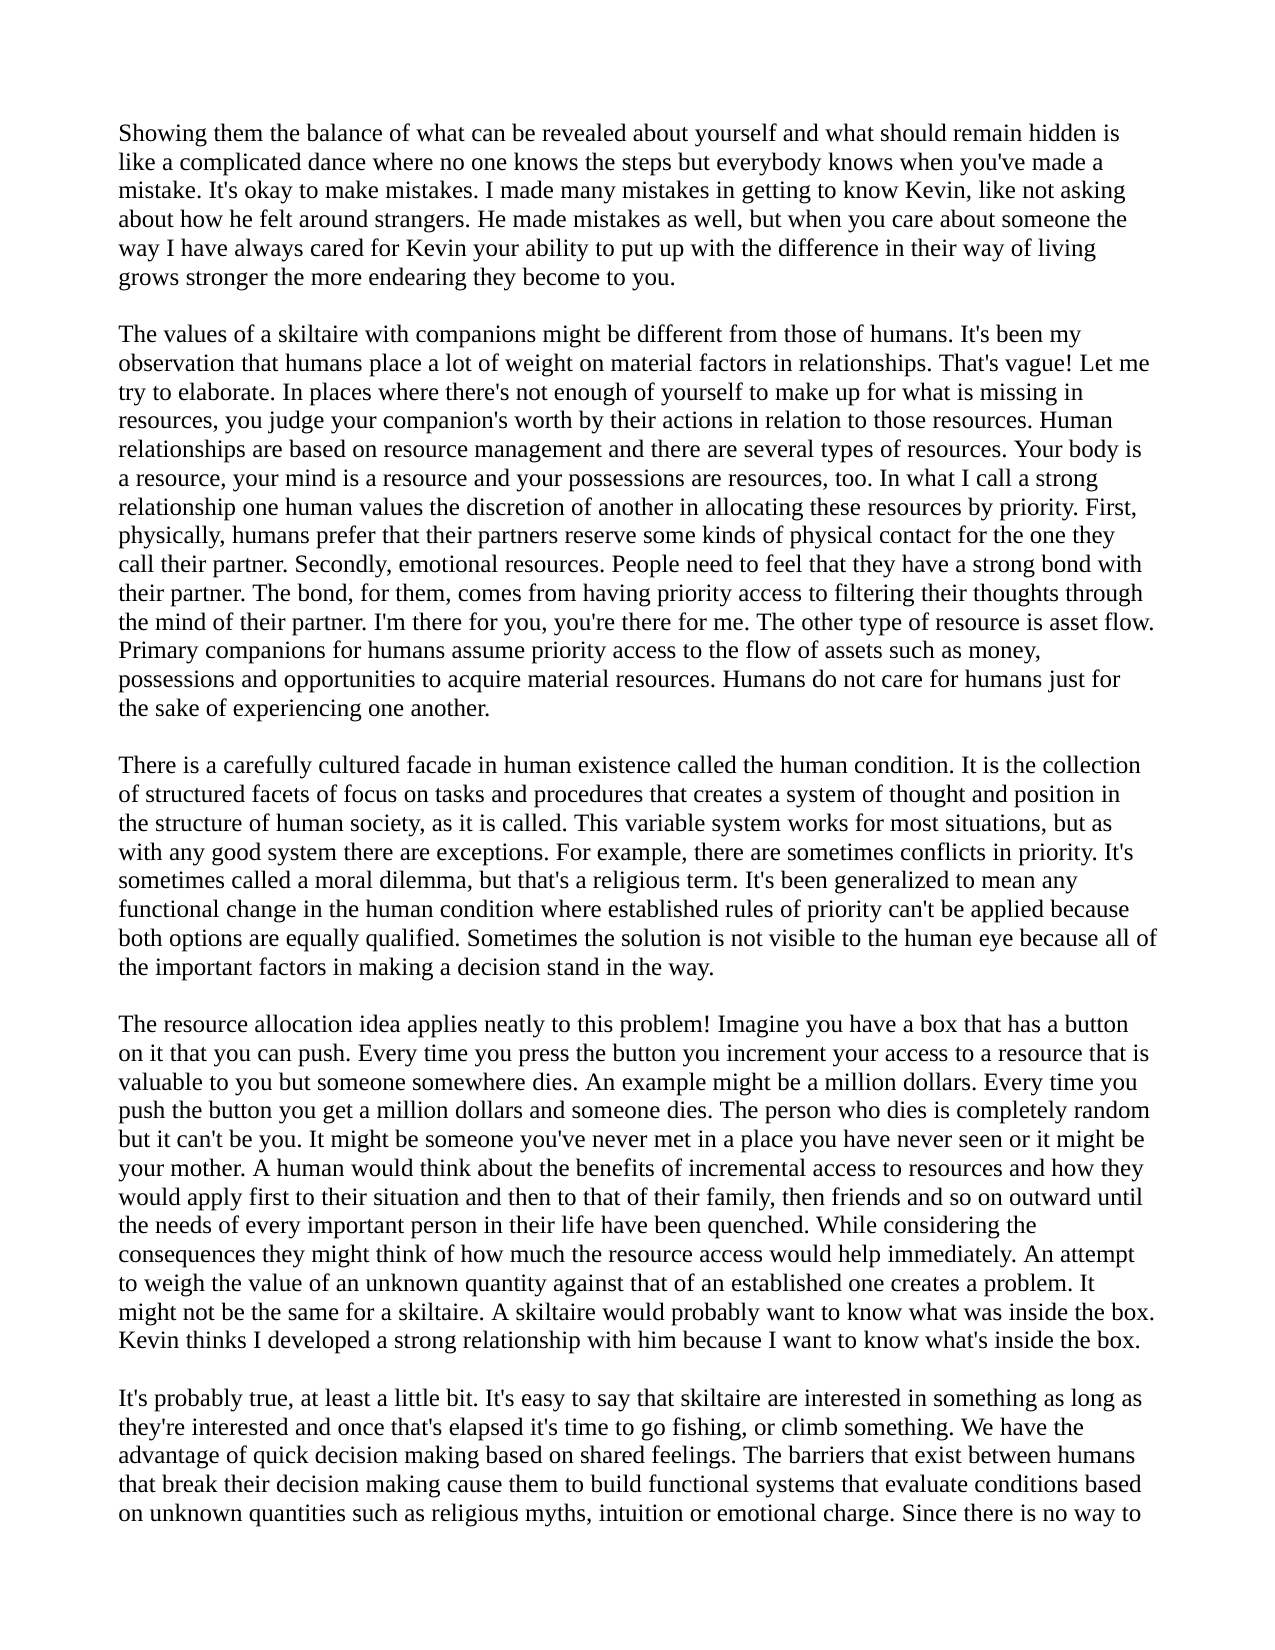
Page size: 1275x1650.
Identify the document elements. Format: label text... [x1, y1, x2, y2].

text Showing them the balance of what can be revealed about yourself and what should remain hidden is like a complicated dance where no one knows the steps but everybody knows when you've made a mistake. It's okay to make mistakes. I made many mistakes in getting to know Kevin, like not asking about how he felt around strangers. He made mistakes as well, but when you care about someone the way I have always cared for Kevin your ability to put up with the difference in their way of living grows stronger the more endearing they become to you. The values of a skiltaire with companions might be different from those of humans. It's been my observation that humans place a lot of weight on material factors in relationships. That's vague! Let me try to elaborate. In places where there's not enough of yourself to make up for what is missing in resources, you judge your companion's worth by their actions in relation to those resources. Human relationships are based on resource management and there are several types of resources. Your body is a resource, your mind is a resource and your possessions are resources, too. In what I call a strong relationship one human values the discretion of another in allocating these resources by priority. First, physically, humans prefer that their partners reserve some kinds of physical contact for the one they call their partner. Secondly, emotional resources. People need to feel that they have a strong bond with their partner. The bond, for them, comes from having priority access to filtering their thoughts through the mind of their partner. I'm there for you, you're there for me. The other type of resource is asset flow. Primary companions for humans assume priority access to the flow of assets such as money, possessions and opportunities to acquire material resources. Humans do not care for humans just for the sake of experiencing one another. There is a carefully cultured facade in human existence called the human condition. It is the collection of structured facets of focus on tasks and procedures that creates a system of thought and position in the structure of human society, as it is called. This variable system works for most situations, but as with any good system there are exceptions. For example, there are sometimes conflicts in priority. It's sometimes called a moral dilemma, but that's a religious term. It's been generalized to mean any functional change in the human condition where established rules of priority can't be applied because both options are equally qualified. Sometimes the solution is not visible to the human eye because all of the important factors in making a decision stand in the way. The resource allocation idea applies neatly to this problem! Imagine you have a box that has a button on it that you can push. Every time you press the button you increment your access to a resource that is valuable to you but someone somewhere dies. An example might be a million dollars. Every time you push the button you get a million dollars and someone dies. The person who dies is completely random but it can't be you. It might be someone you've never met in a place you have never seen or it might be your mother. A human would think about the benefits of incremental access to resources and how they would apply first to their situation and then to that of their family, then friends and so on outward until the needs of every important person in their life have been quenched. While considering the consequences they might think of how much the resource access would help immediately. An attempt to weigh the value of an unknown quantity against that of an established one creates a problem. It might not be the same for a skiltaire. A skiltaire would probably want to know what was inside the box. Kevin thinks I developed a strong relationship with him because I want to know what's inside the box. It's probably true, at least a little bit. It's easy to say that skiltaire are interested in something as long as they're interested and once that's elapsed it's time to go fishing, or climb something. We have the advantage of quick decision making based on shared feelings. The barriers that exist between humans that break their decision making cause them to build functional systems that evaluate conditions based on unknown quantities such as religious myths, intuition or emotional charge. Since there is no way to [118, 118, 1157, 1527]
